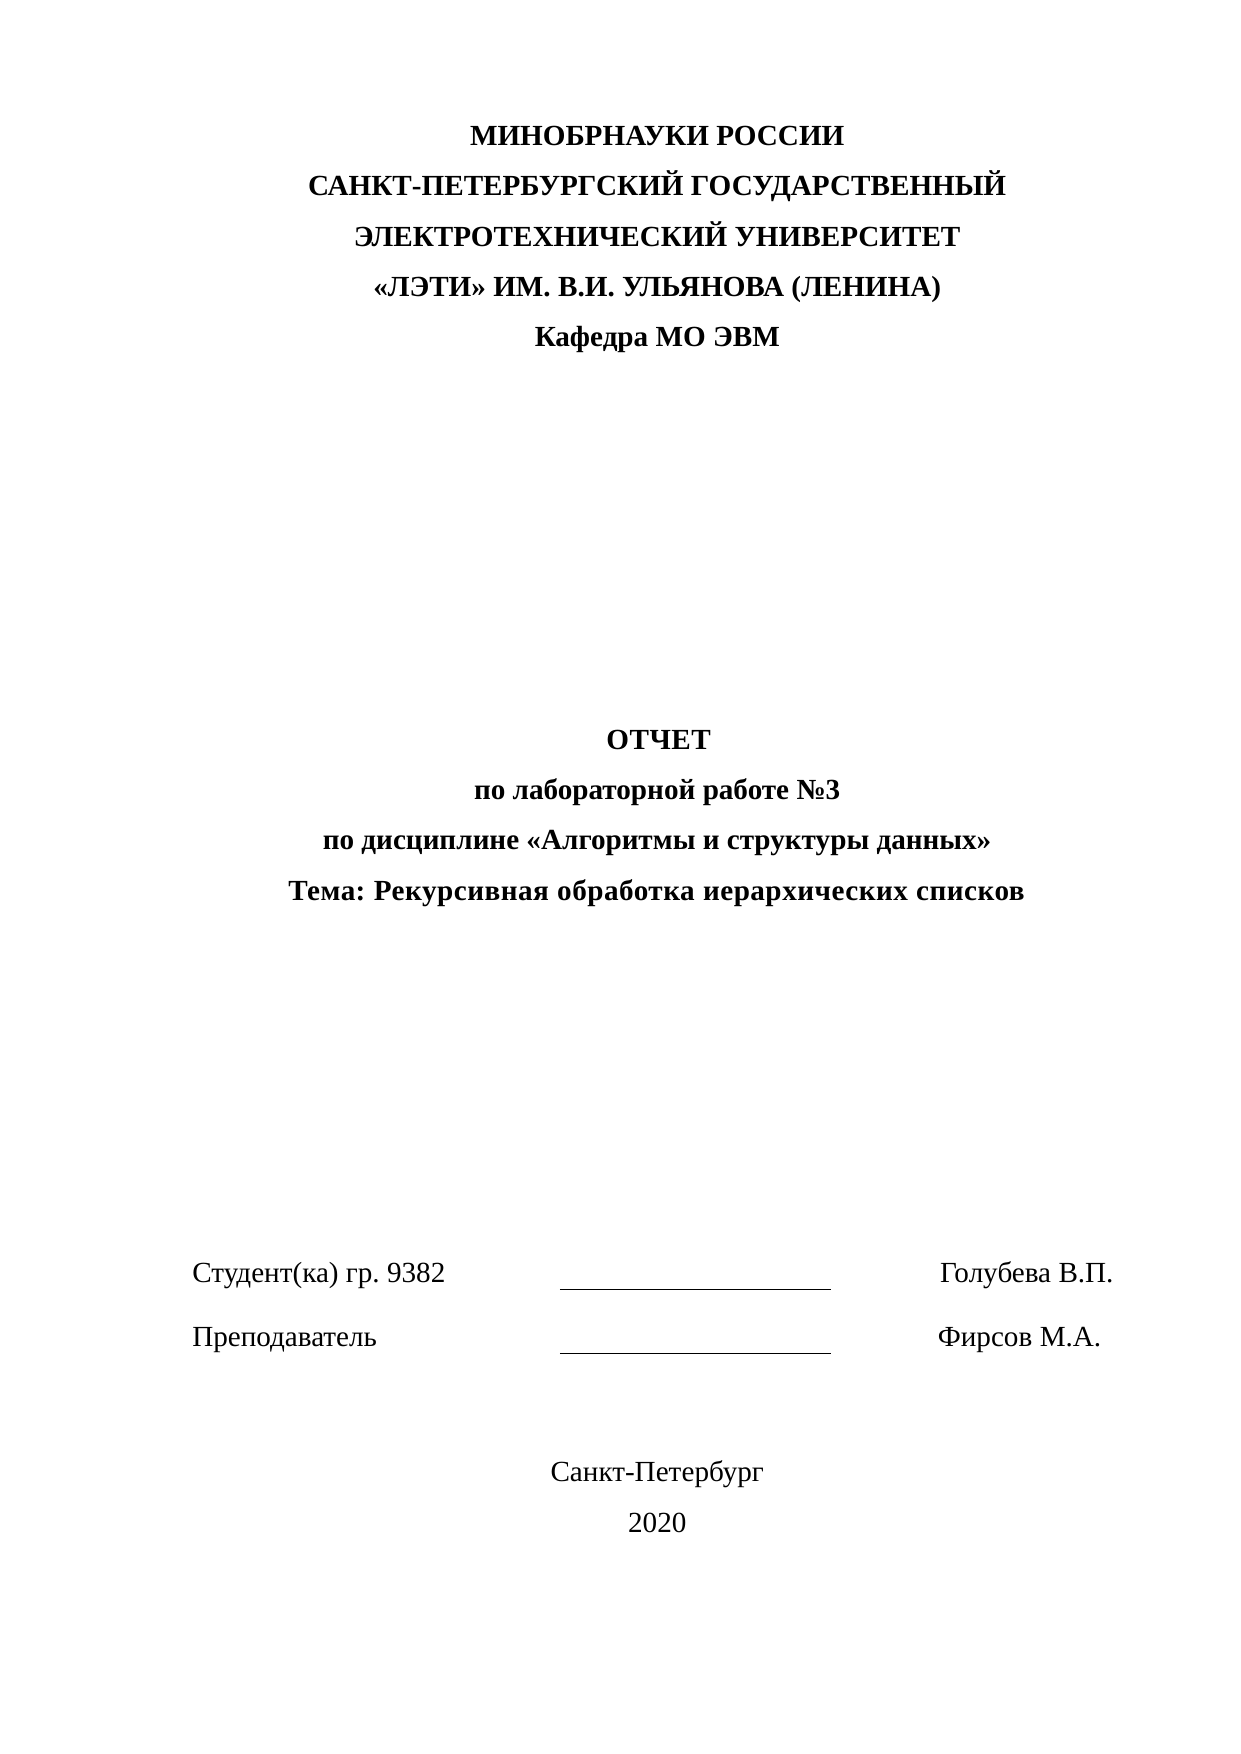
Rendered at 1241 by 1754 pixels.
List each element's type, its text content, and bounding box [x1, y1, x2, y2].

table_cell Фирсов М.А. [831, 1289, 1133, 1353]
table_header Голубева В.П. [831, 1225, 1133, 1289]
text по лабораторной работе №3 [118, 772, 1122, 806]
text Кафедра МО ЭВМ [118, 319, 1122, 353]
text Санкт-Петербургский государственный [118, 168, 1122, 202]
text Тема: Рекурсивная обработка иерархических списков [118, 873, 1122, 906]
table_cell [560, 1290, 831, 1353]
text по дисциплине «Алгоритмы и структуры данных» [118, 822, 1122, 856]
text «ЛЭТИ» им. В.И. Ульянова (Ленина) [118, 269, 1122, 303]
table_header [560, 1225, 831, 1289]
text 2020 [118, 1505, 1122, 1538]
table_cell Преподаватель [107, 1289, 560, 1353]
text МИНОБРНАУКИ РОССИИ [118, 118, 1122, 152]
text отчет [118, 722, 1122, 755]
text Санкт-Петербург [118, 1454, 1122, 1488]
text электротехнический университет [118, 219, 1122, 252]
table_header Студент(ка) гр. 9382 [107, 1225, 560, 1289]
